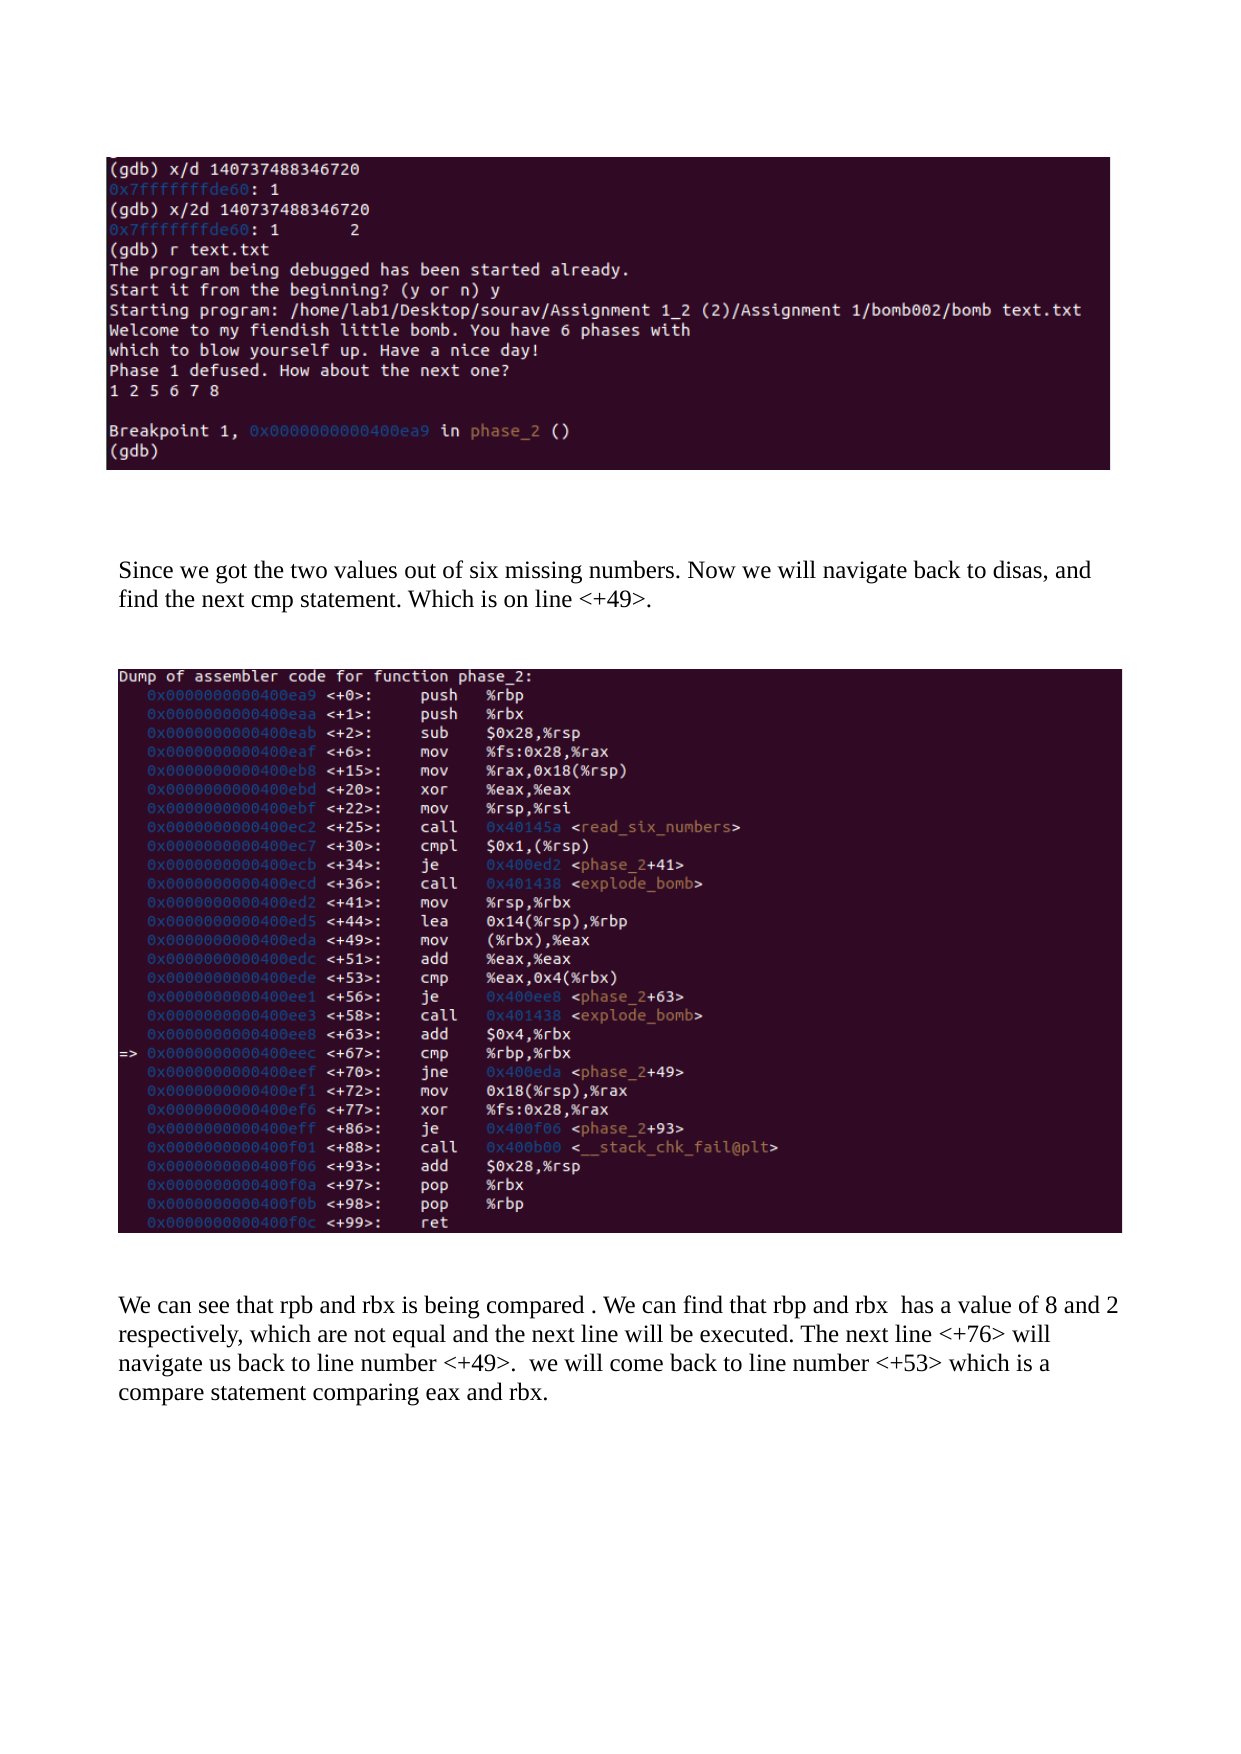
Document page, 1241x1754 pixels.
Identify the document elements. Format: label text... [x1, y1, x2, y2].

picture [118, 669, 1123, 1233]
text Since we got the two values out of six missing numbers. Now we will navigate back to disas, and find the next cmp statement. Which is on line <+49>. [118, 556, 1122, 613]
text We can see that rpb and rbx is being compared . We can find that rbp and rbx has a value of 8 and 2 respectively, which are not equal and the next line will be executed. The next line <+76> will navigate us back to line number <+49>. we will come back to line number <+53> which is a compare statement comparing eax and rbx. [118, 1290, 1122, 1405]
picture [106, 157, 1110, 470]
